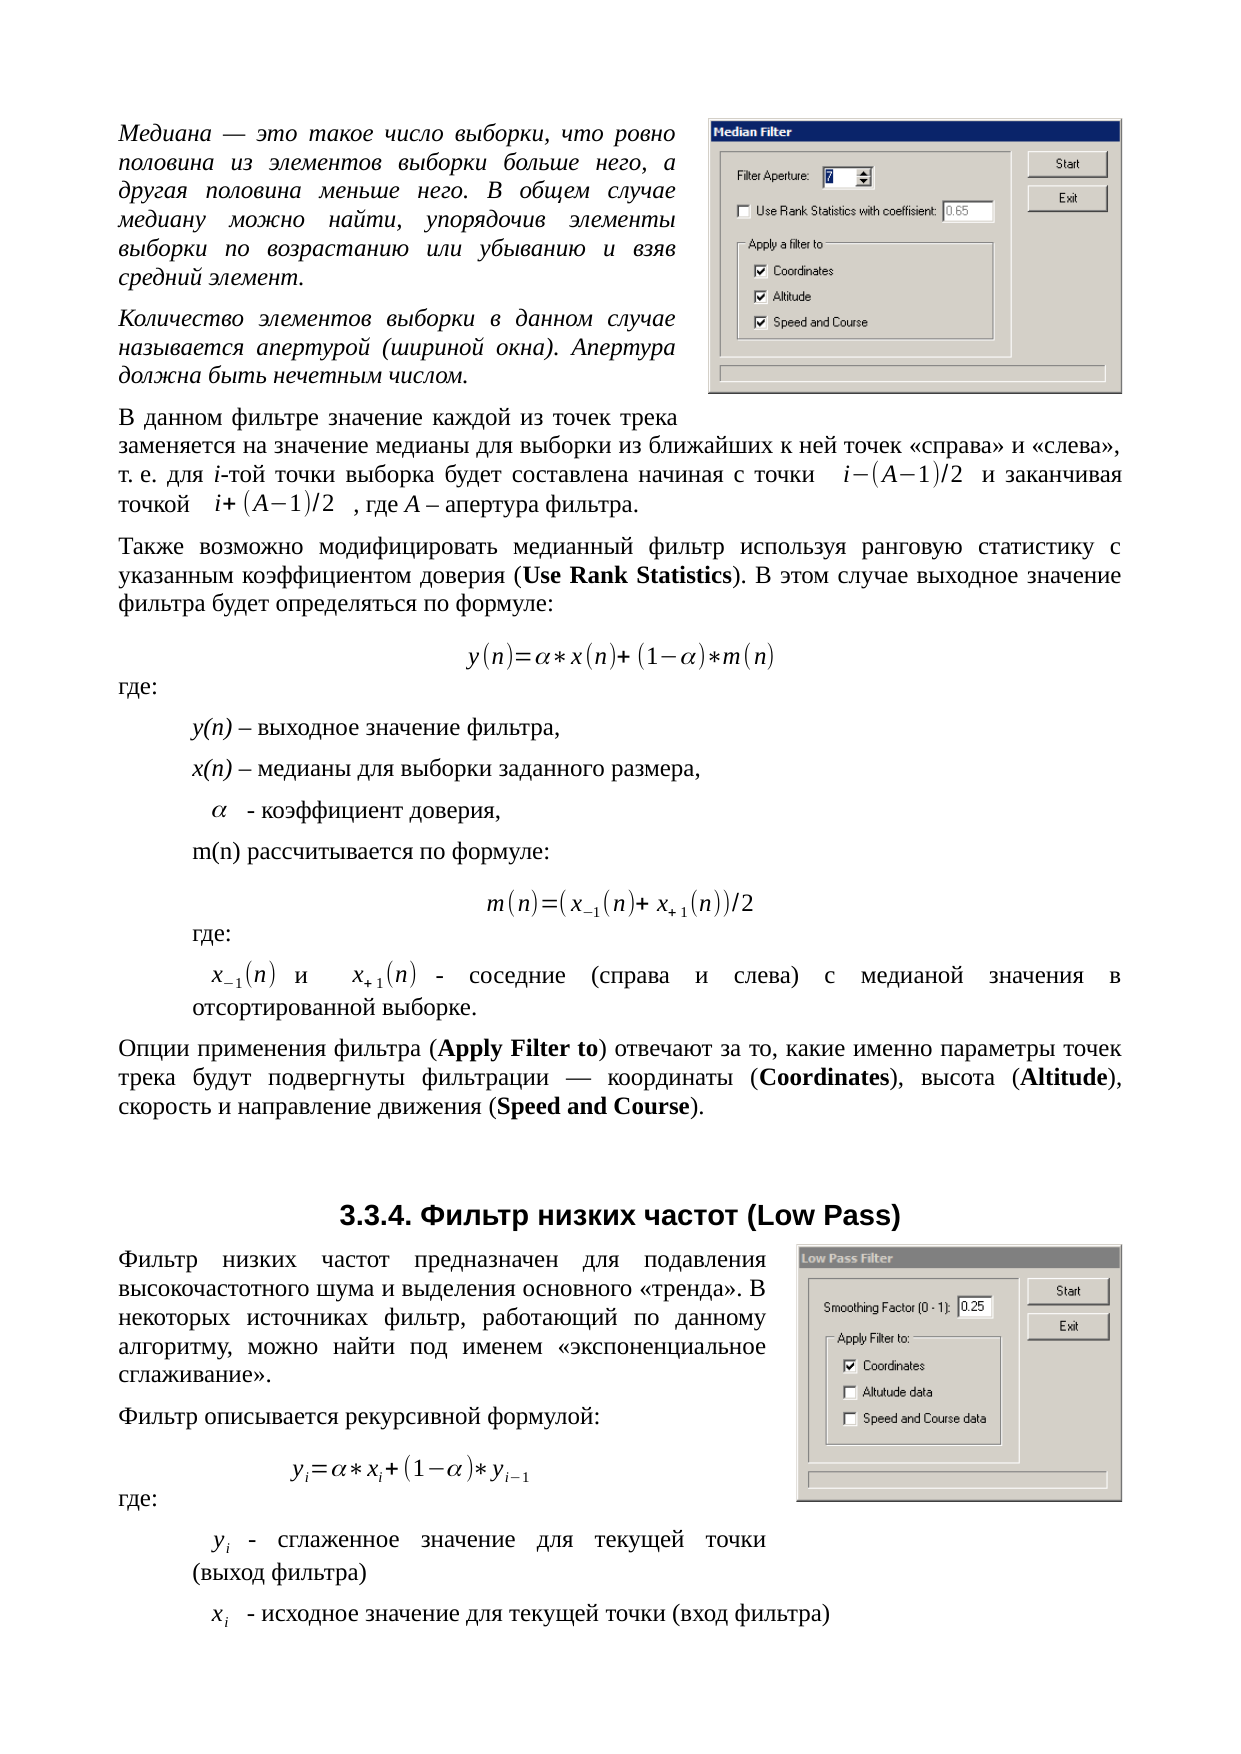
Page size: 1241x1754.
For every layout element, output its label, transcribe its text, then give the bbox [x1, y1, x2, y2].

text В данном фильтре значение каждой из точек трека заменяется на значение медианы для выборки из ближайших к ней точек «справа» и «слева», т. е. для i-той точки выборка будет составлена начиная с точки и заканчивая точкой , где A – апертура фильтра. [118, 402, 1122, 518]
text где: [192, 918, 1122, 947]
text Опции применения фильтра (Apply Filter to) отвечают за то, какие именно параметры точек трека будут подвергнуты фильтрации — координаты (Coordinates), высота (Altitude), скорость и направление движения (Speed and Course). [118, 1033, 1122, 1120]
text Фильтр низких частот предназначен для подавления высокочастотного шума и выделения основного «тренда». В некоторых источниках фильтр, работающий по данному алгоритму, можно найти под именем «экспоненциальное сглаживание». [118, 1244, 796, 1388]
text Медиана — это такое число выборки, что ровно половина из элементов выборки больше него, а другая половина меньше него. В общем случае медиану можно найти, упорядочив элементы выборки по возрастанию или убыванию и взяв средний элемент. [118, 118, 708, 291]
text Количество элементов выборки в данном случае называется апертурой (шириной окна). Апертура должна быть нечетным числом. [118, 303, 708, 389]
picture [796, 1244, 1123, 1502]
text и - соседние (справа и слева) с медианой значения в отсортированной выборке. [192, 960, 1122, 1021]
text - исходное значение для текущей точки (вход фильтра) [192, 1598, 1122, 1631]
text Также возможно модифицировать медианный фильтр используя ранговую статистику с указанным коэффициентом доверия (Use Rank Statistics). В этом случае выходное значение фильтра будет определяться по формуле: [118, 531, 1122, 617]
text m(n) рассчитывается по формуле: [192, 836, 1122, 865]
text - сглаженное значение для текущей точки (выход фильтра) [192, 1524, 1122, 1586]
subtitle 3.3.4. Фильтр низких частот (Low Pass) [118, 1198, 1122, 1232]
text y(n) – выходное значение фильтра, [192, 712, 1122, 741]
text где: [118, 1483, 1122, 1512]
text где: [118, 671, 1122, 700]
text x(n) – медианы для выборки заданного размера, [192, 753, 1122, 782]
text Фильтр описывается рекурсивной формулой: [118, 1401, 796, 1429]
text - коэффициент доверия, [192, 795, 1122, 823]
picture [708, 118, 1123, 394]
